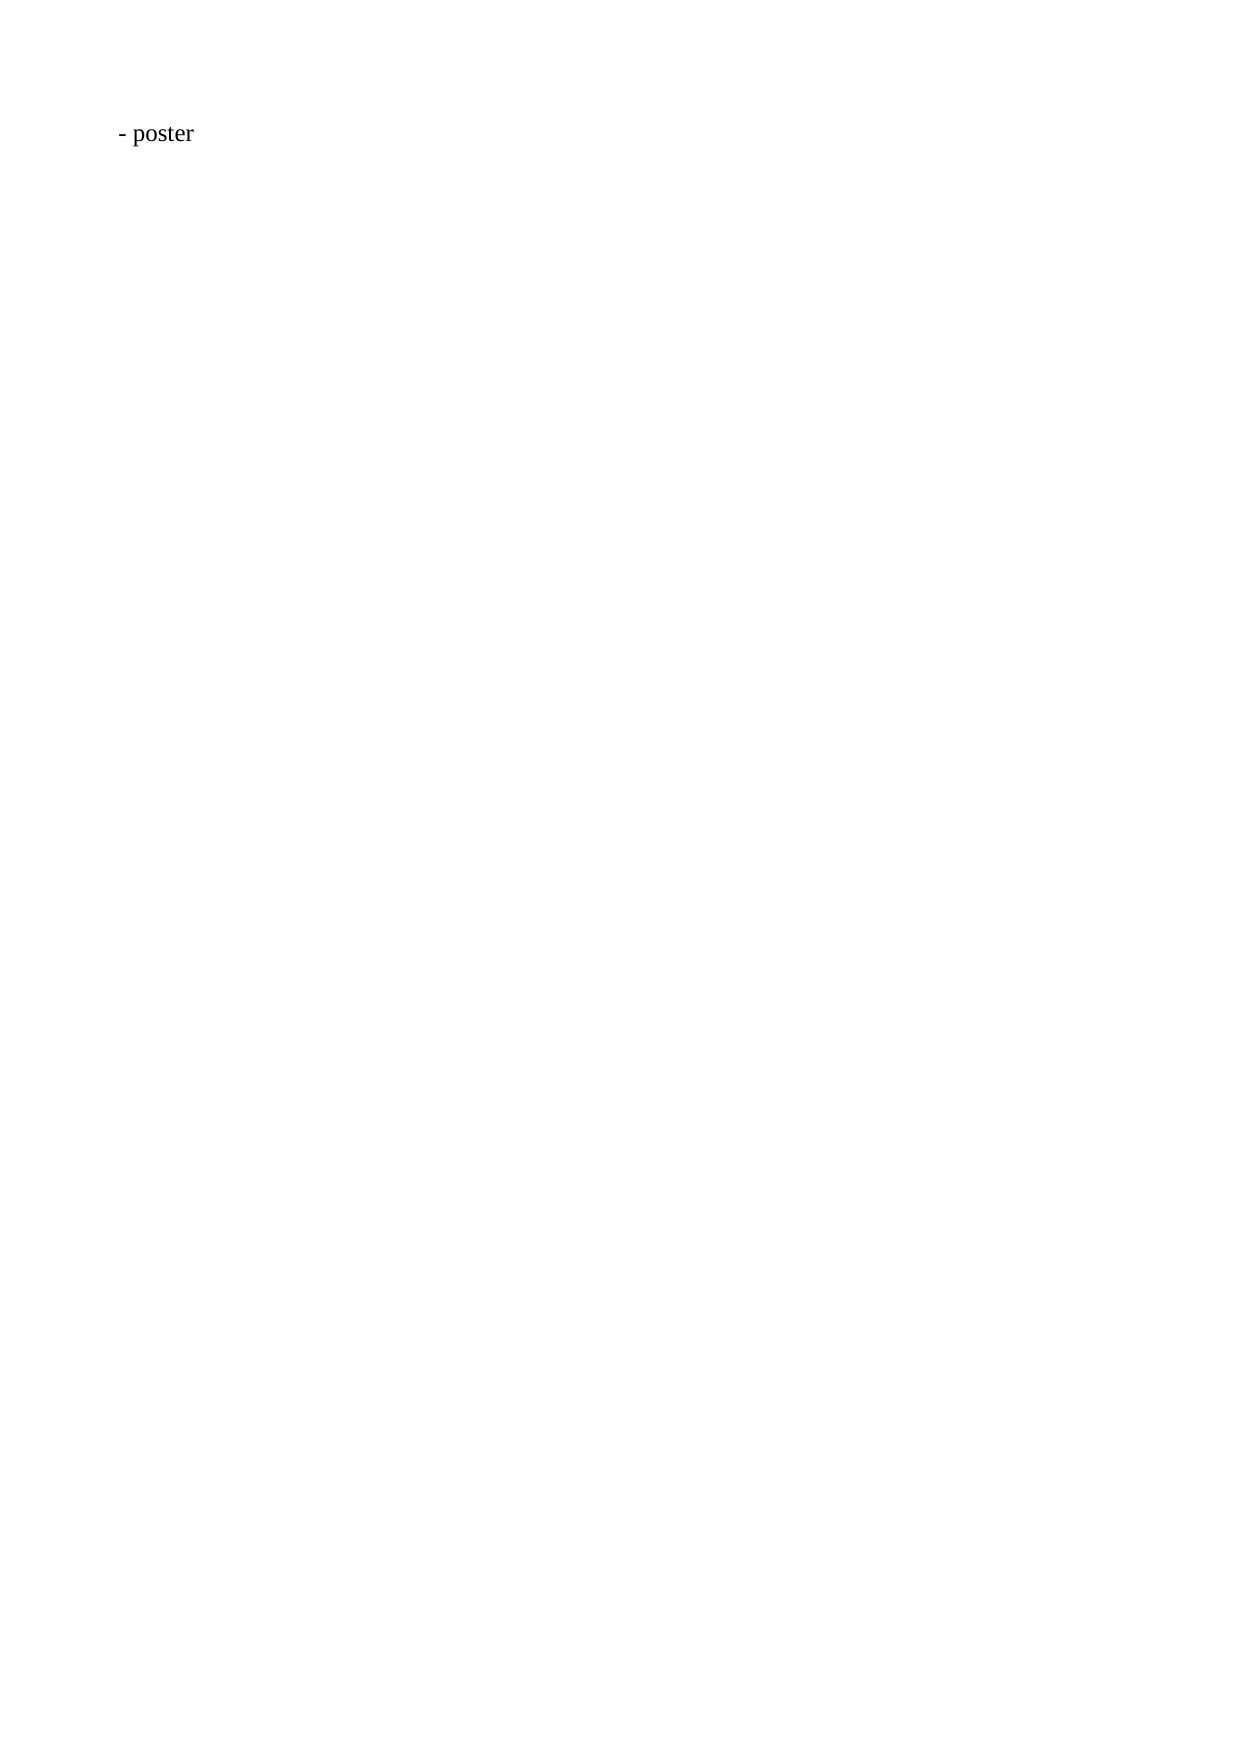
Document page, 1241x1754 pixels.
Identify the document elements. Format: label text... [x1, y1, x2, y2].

text - poster [118, 118, 1122, 147]
